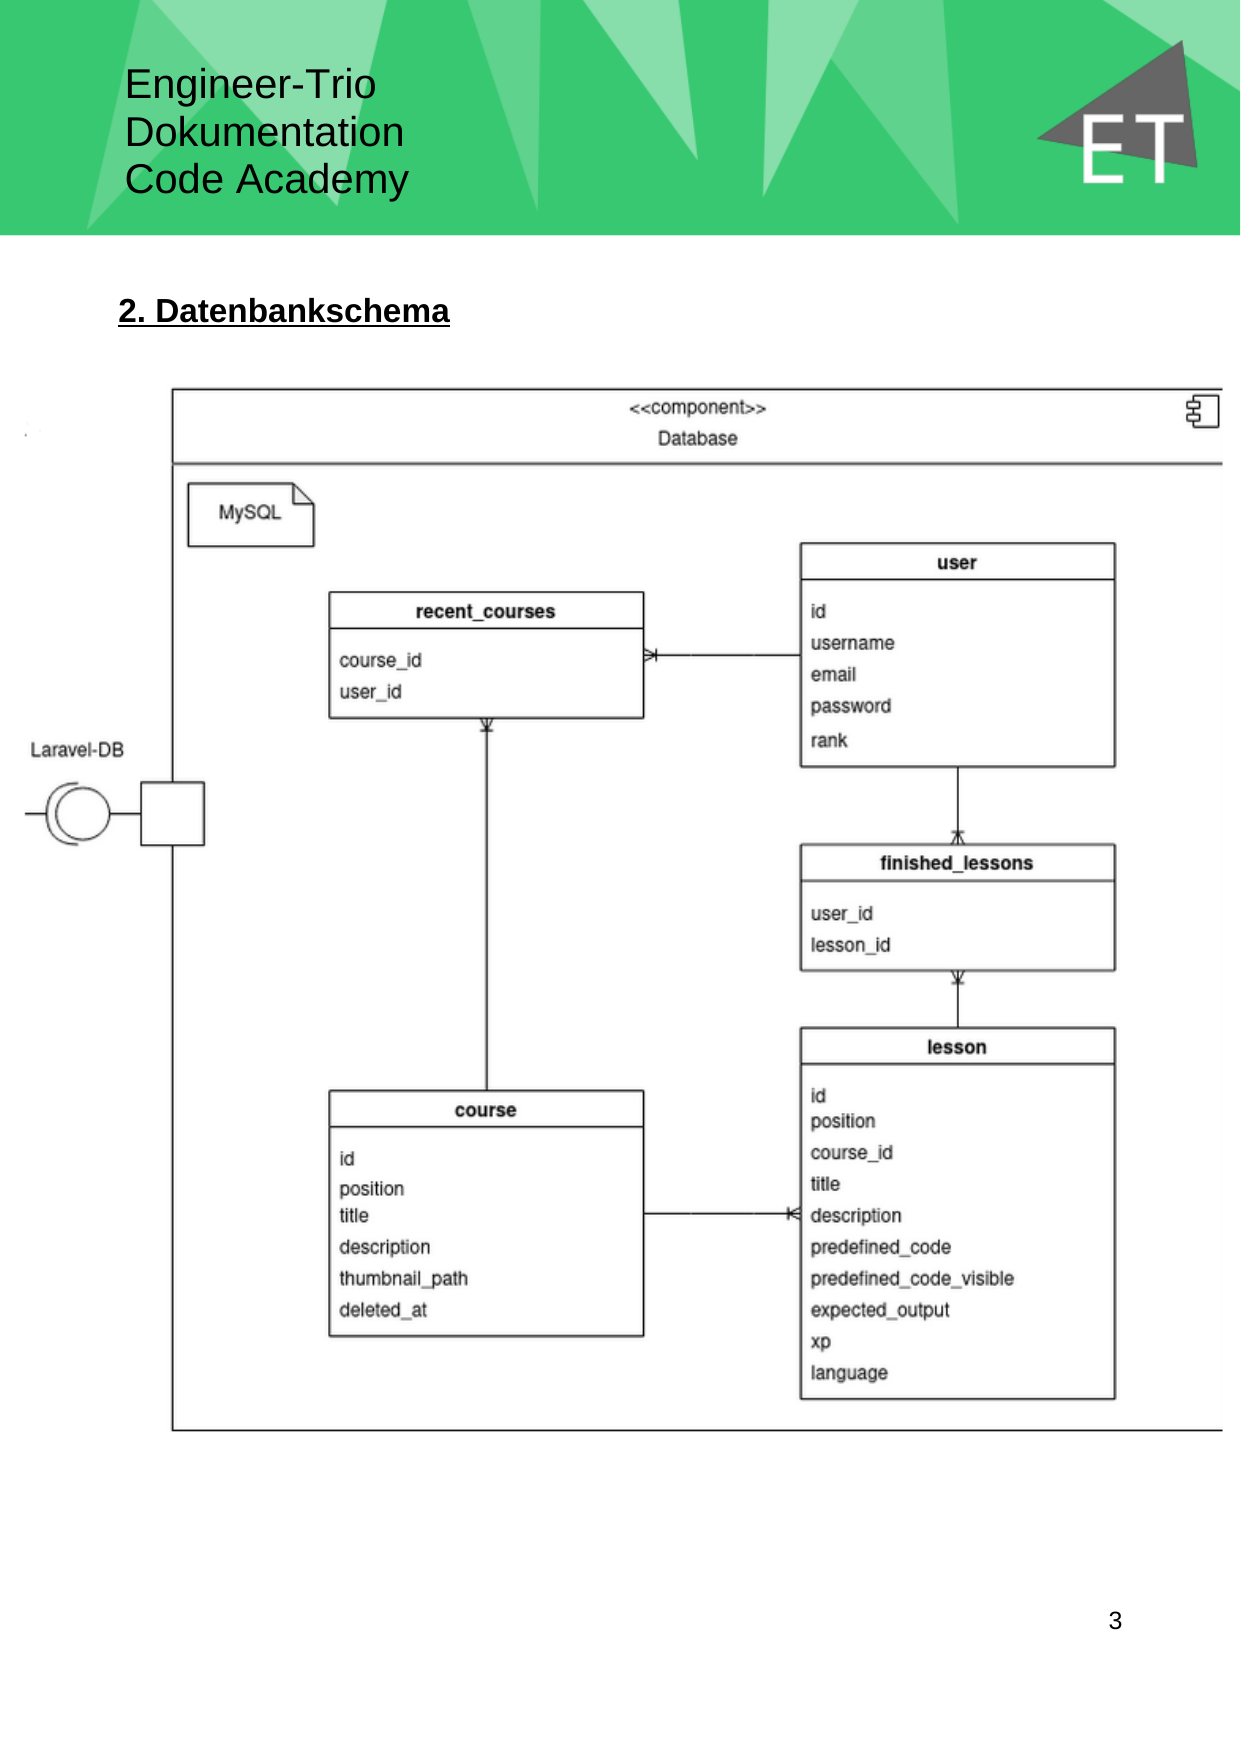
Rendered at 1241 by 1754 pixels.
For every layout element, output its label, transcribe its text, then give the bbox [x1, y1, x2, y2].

text 2. Datenbankschema [118, 291, 1122, 330]
picture [0, 0, 1241, 1754]
